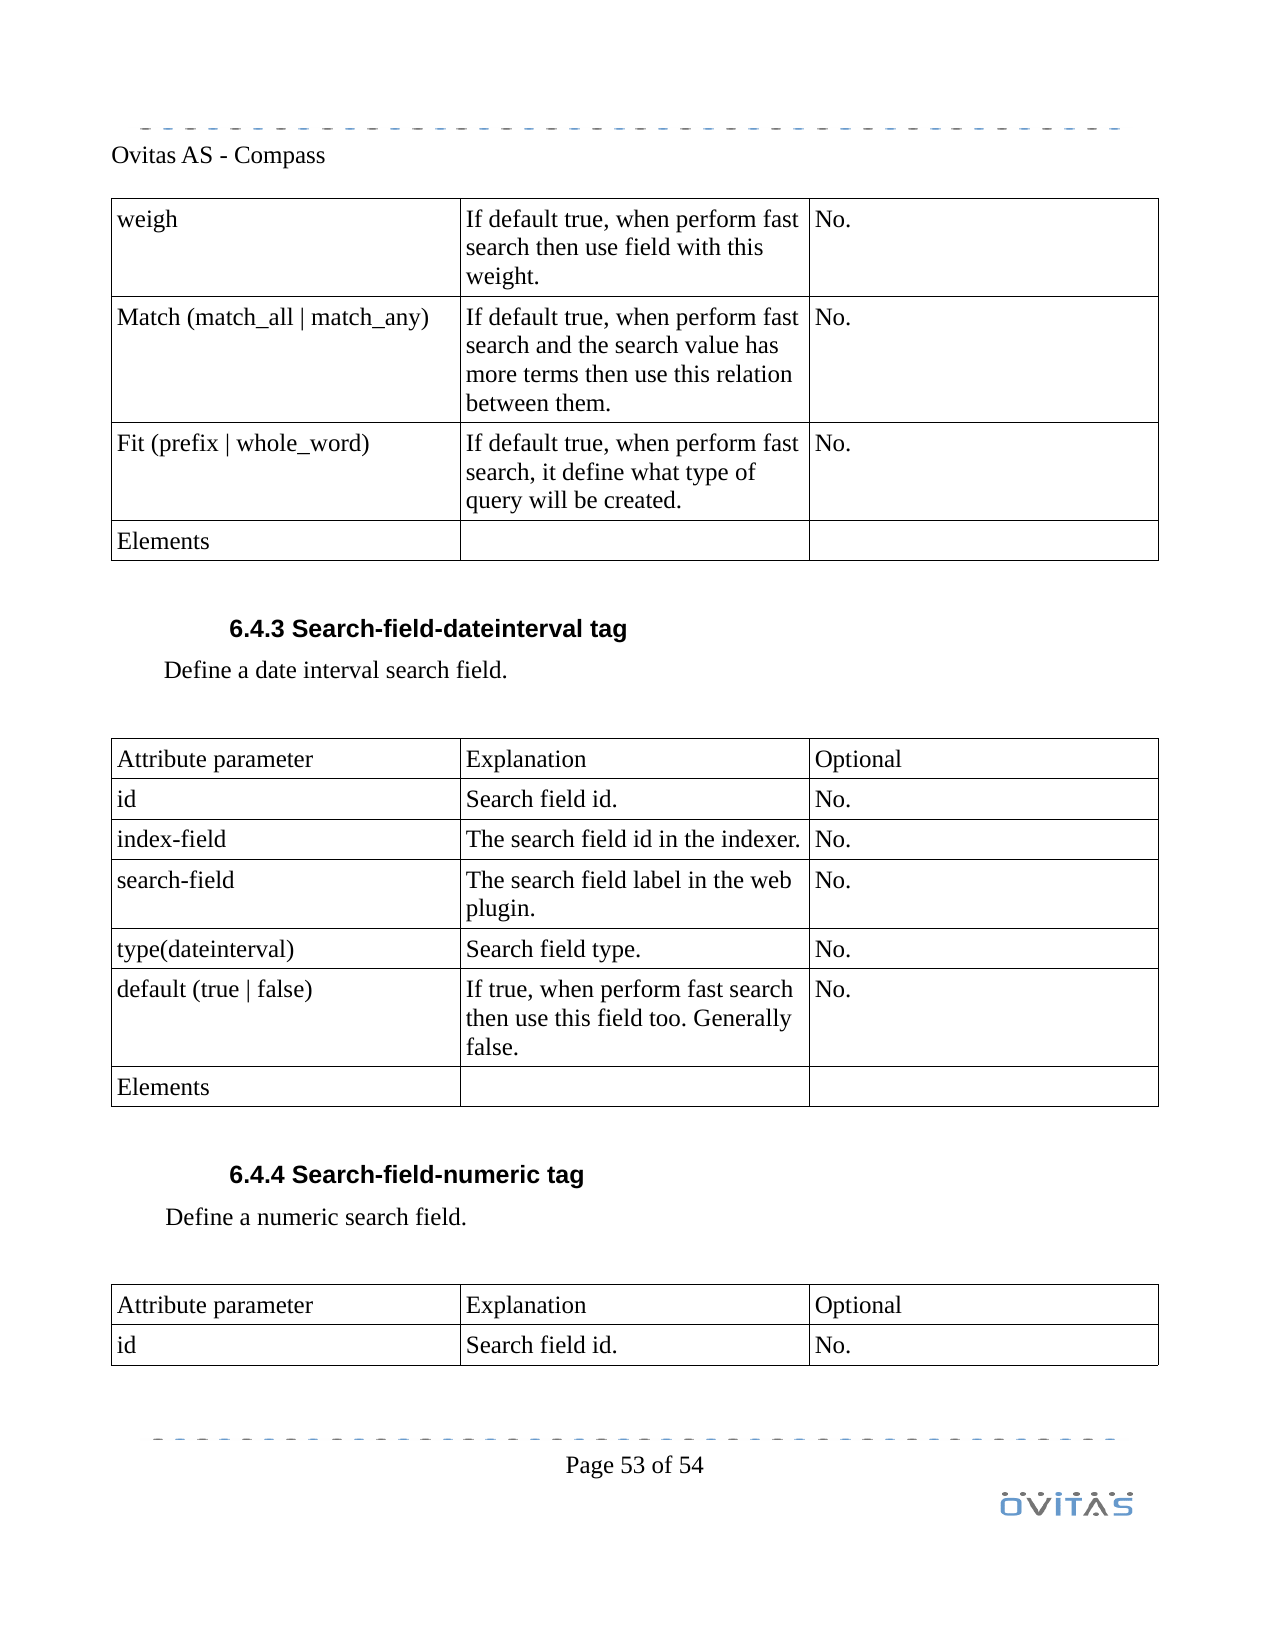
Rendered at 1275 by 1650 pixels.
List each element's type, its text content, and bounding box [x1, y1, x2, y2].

table_cell No. [810, 423, 1158, 520]
table_cell The search field id in the indexer. [461, 820, 809, 859]
table_cell No. [810, 297, 1158, 422]
table_header Optional [810, 739, 1158, 778]
table_header Attribute parameter [112, 1285, 460, 1324]
table_cell No. [810, 969, 1158, 1066]
text Define a date interval search field. [163, 656, 1158, 684]
table_cell Search field id. [461, 779, 809, 819]
table_cell [810, 521, 1158, 560]
table_cell id [112, 779, 460, 819]
table_cell The search field label in the web plugin. [461, 860, 809, 928]
table_cell Match (match_all | match_any) [112, 297, 460, 422]
table_cell No. [810, 860, 1158, 928]
table_header Explanation [461, 1285, 809, 1324]
table_cell Search field type. [461, 929, 809, 968]
table_header Explanation [461, 739, 809, 778]
table_cell type(dateinterval) [112, 929, 460, 968]
table_cell [810, 1067, 1158, 1106]
table_cell No. [810, 1325, 1158, 1365]
subtitle 6.4.4 Search-field-numeric tag [229, 1160, 1158, 1189]
table_cell If default true, when perform fast search and the search value has more terms then use this relation between them. [461, 297, 809, 422]
table_cell default (true | false) [112, 969, 460, 1066]
table_cell Elements [112, 521, 460, 560]
table_cell [461, 521, 809, 560]
table_cell Search field id. [461, 1325, 809, 1365]
table_cell search-field [112, 860, 460, 928]
table_header Optional [810, 1285, 1158, 1324]
table_cell weigh [112, 199, 460, 296]
table_cell No. [810, 929, 1158, 968]
table_cell index-field [112, 820, 460, 859]
table_cell If default true, when perform fast search then use field with this weight. [461, 199, 809, 296]
table_cell No. [810, 779, 1158, 819]
table_cell No. [810, 199, 1158, 296]
subtitle 6.4.3 Search-field-dateinterval tag [229, 614, 1158, 643]
text Define a numeric search field. [165, 1202, 1158, 1230]
table_cell id [112, 1325, 460, 1365]
table_cell [461, 1067, 809, 1106]
table_cell No. [810, 820, 1158, 859]
table_cell Elements [112, 1067, 460, 1106]
picture [127, 127, 1134, 131]
table_cell If default true, when perform fast search, it define what type of query will be created. [461, 423, 809, 520]
table_cell Fit (prefix | whole_word) [112, 423, 460, 520]
table_header Attribute parameter [112, 739, 460, 778]
table_cell If true, when perform fast search then use this field too. Generally false. [461, 969, 809, 1066]
